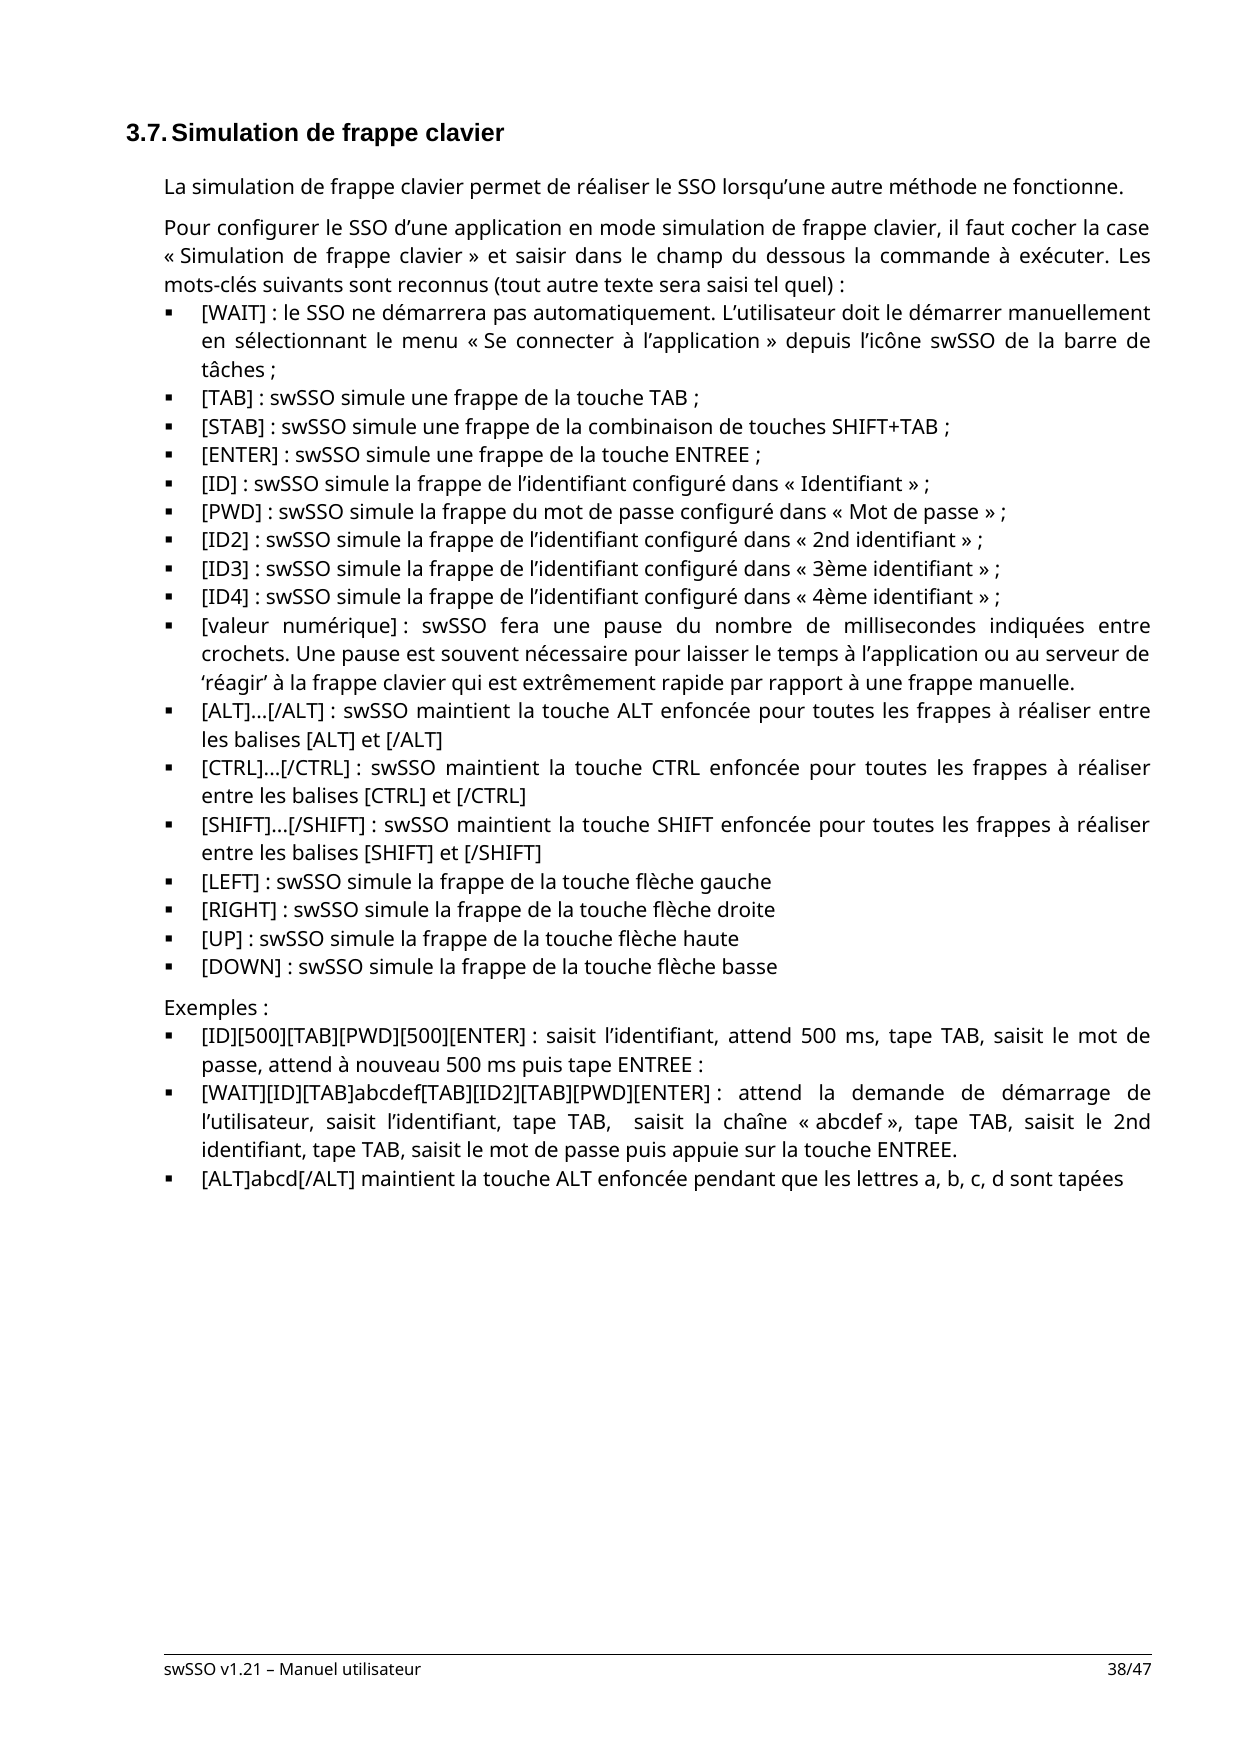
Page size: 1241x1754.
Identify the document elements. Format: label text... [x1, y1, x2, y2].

text Pour configurer le SSO d’une application en mode simulation de frappe clavier, il faut cocher la case « Simulation de frappe clavier » et saisir dans le champ du dessous la commande à exécuter. Les mots-clés suivants sont reconnus (tout autre texte sera saisi tel quel) : [164, 213, 1152, 298]
list [WAIT][ID][TAB]abcdef[TAB][ID2][TAB][PWD][ENTER] : attend la demande de démarrage de l’utilisateur, saisit l’identifiant, tape TAB, saisit la chaîne « abcdef », tape TAB, saisit le 2nd identifiant, tape TAB, saisit le mot de passe puis appuie sur la touche ENTREE. [164, 1078, 1152, 1164]
list [PWD] : swSSO simule la frappe du mot de passe configuré dans « Mot de passe » ; [164, 497, 1152, 526]
list [CTRL]...[/CTRL] : swSSO maintient la touche CTRL enfoncée pour toutes les frappes à réaliser entre les balises [CTRL] et [/CTRL] [164, 753, 1152, 810]
list [ENTER] : swSSO simule une frappe de la touche ENTREE ; [164, 440, 1152, 469]
list [WAIT] : le SSO ne démarrera pas automatiquement. L’utilisateur doit le démarrer manuellement en sélectionnant le menu « Se connecter à l’application » depuis l’icône swSSO de la barre de tâches ; [164, 298, 1152, 383]
list [ID] : swSSO simule la frappe de l’identifiant configuré dans « Identifiant » ; [164, 469, 1152, 497]
text La simulation de frappe clavier permet de réaliser le SSO lorsqu’une autre méthode ne fonctionne. [164, 172, 1152, 200]
list [ALT]...[/ALT] : swSSO maintient la touche ALT enfoncée pour toutes les frappes à réaliser entre les balises [ALT] et [/ALT] [164, 696, 1152, 753]
list [ID2] : swSSO simule la frappe de l’identifiant configuré dans « 2nd identifiant » ; [164, 526, 1152, 554]
list [STAB] : swSSO simule une frappe de la combinaison de touches SHIFT+TAB ; [164, 412, 1152, 440]
list [LEFT] : swSSO simule la frappe de la touche flèche gauche [164, 867, 1152, 895]
list [ID3] : swSSO simule la frappe de l’identifiant configuré dans « 3ème identifiant » ; [164, 554, 1152, 582]
list [UP] : swSSO simule la frappe de la touche flèche haute [164, 924, 1152, 952]
list [TAB] : swSSO simule une frappe de la touche TAB ; [164, 383, 1152, 412]
list [ID4] : swSSO simule la frappe de l’identifiant configuré dans « 4ème identifiant » ; [164, 582, 1152, 611]
text Exemples : [164, 993, 1152, 1022]
list [valeur numérique] : swSSO fera une pause du nombre de millisecondes indiquées entre crochets. Une pause est souvent nécessaire pour laisser le temps à l’application ou au serveur de ‘réagir’ à la frappe clavier qui est extrêmement rapide par rapport à une frappe manuelle. [164, 611, 1152, 696]
list [DOWN] : swSSO simule la frappe de la touche flèche basse [164, 952, 1152, 981]
list [ALT]abcd[/ALT] maintient la touche ALT enfoncée pendant que les lettres a, b, c, d sont tapées [164, 1164, 1152, 1192]
list [ID][500][TAB][PWD][500][ENTER] : saisit l’identifiant, attend 500 ms, tape TAB, saisit le mot de passe, attend à nouveau 500 ms puis tape ENTREE : [164, 1022, 1152, 1078]
list [SHIFT]...[/SHIFT] : swSSO maintient la touche SHIFT enfoncée pour toutes les frappes à réaliser entre les balises [SHIFT] et [/SHIFT] [164, 810, 1152, 867]
subtitle Simulation de frappe clavier [126, 118, 1152, 147]
list [RIGHT] : swSSO simule la frappe de la touche flèche droite [164, 895, 1152, 924]
